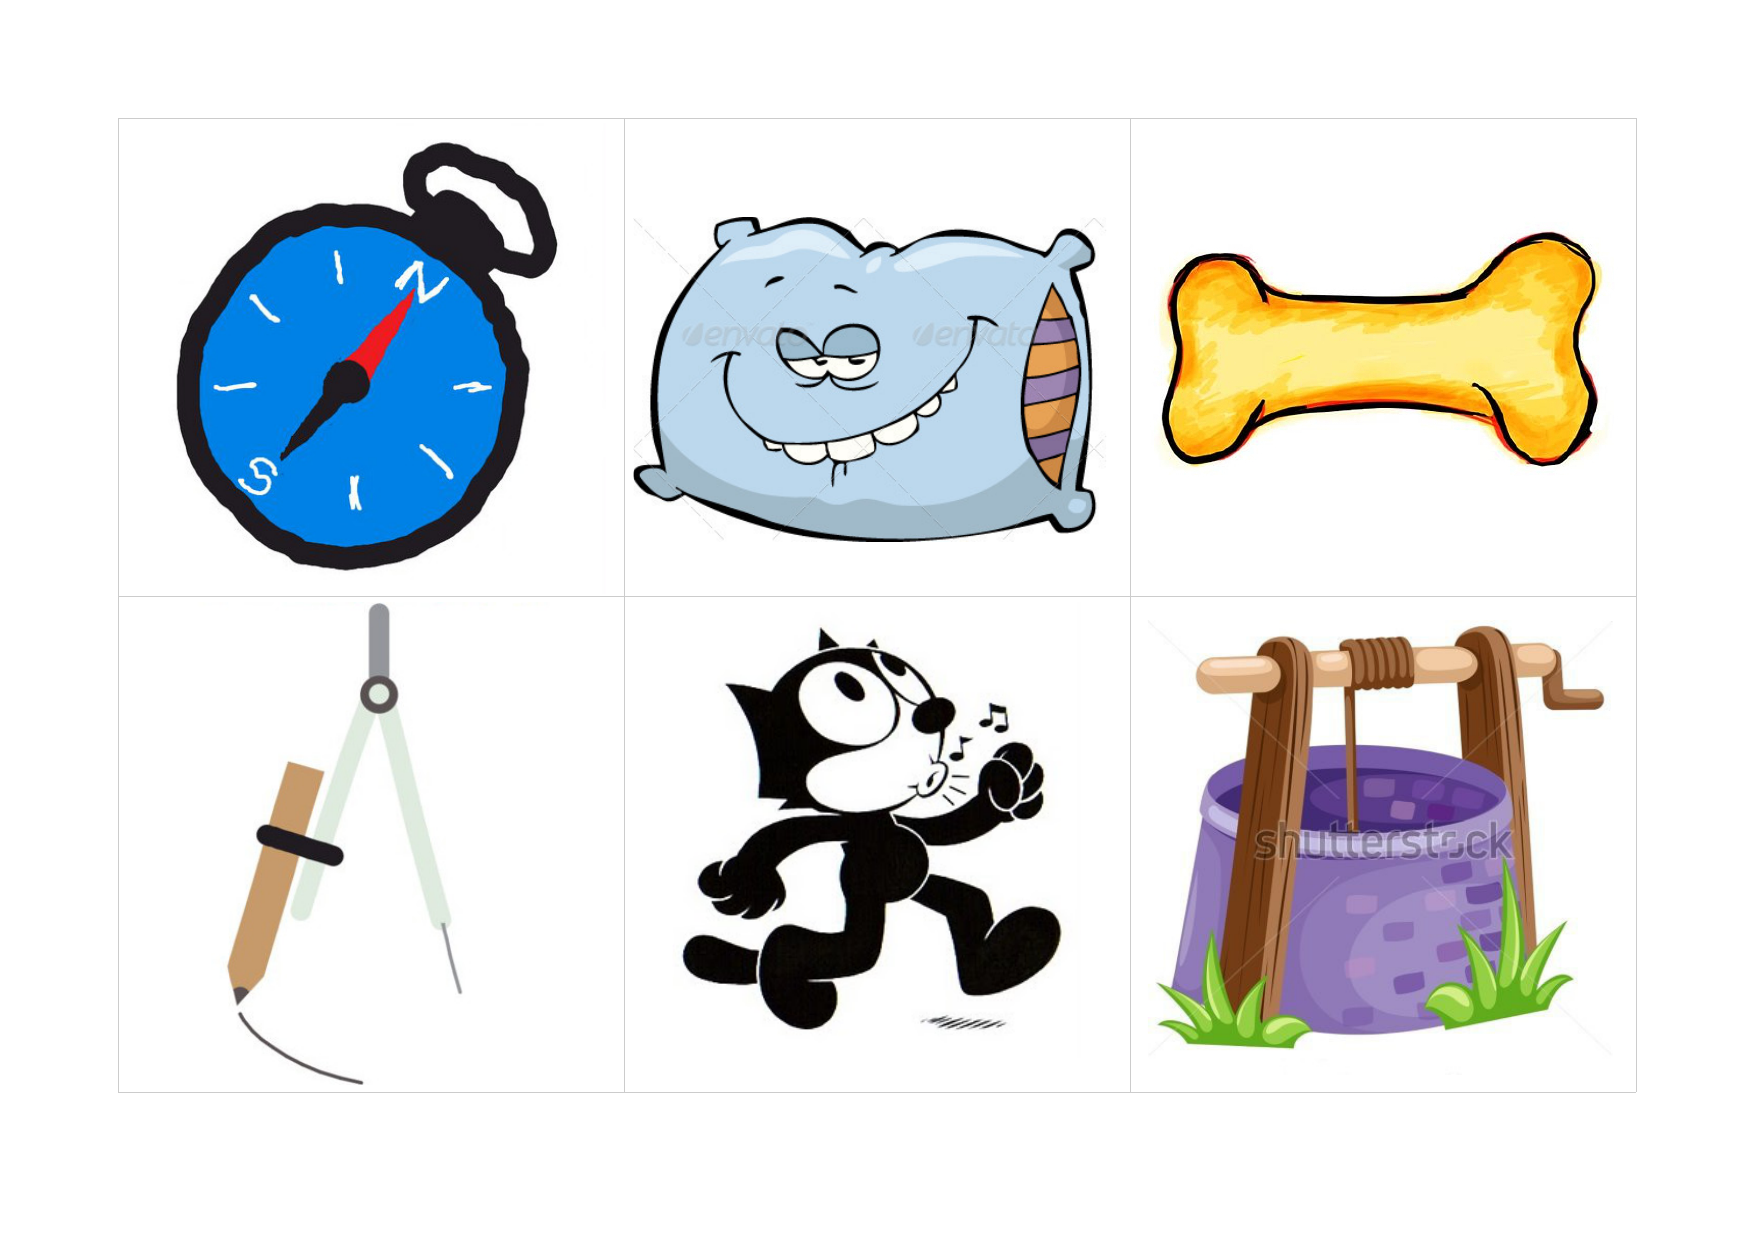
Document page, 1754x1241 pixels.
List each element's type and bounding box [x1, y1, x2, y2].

picture [1135, 217, 1631, 491]
table_cell [625, 597, 1130, 1092]
picture [1147, 620, 1613, 1076]
picture [136, 123, 607, 594]
picture [178, 602, 564, 1085]
picture [633, 217, 1107, 542]
table_cell [119, 597, 624, 1092]
table_header [119, 119, 624, 596]
table_header [1131, 119, 1636, 596]
picture [672, 602, 1082, 1058]
table_cell [1131, 597, 1636, 1092]
table_header [625, 119, 1130, 596]
